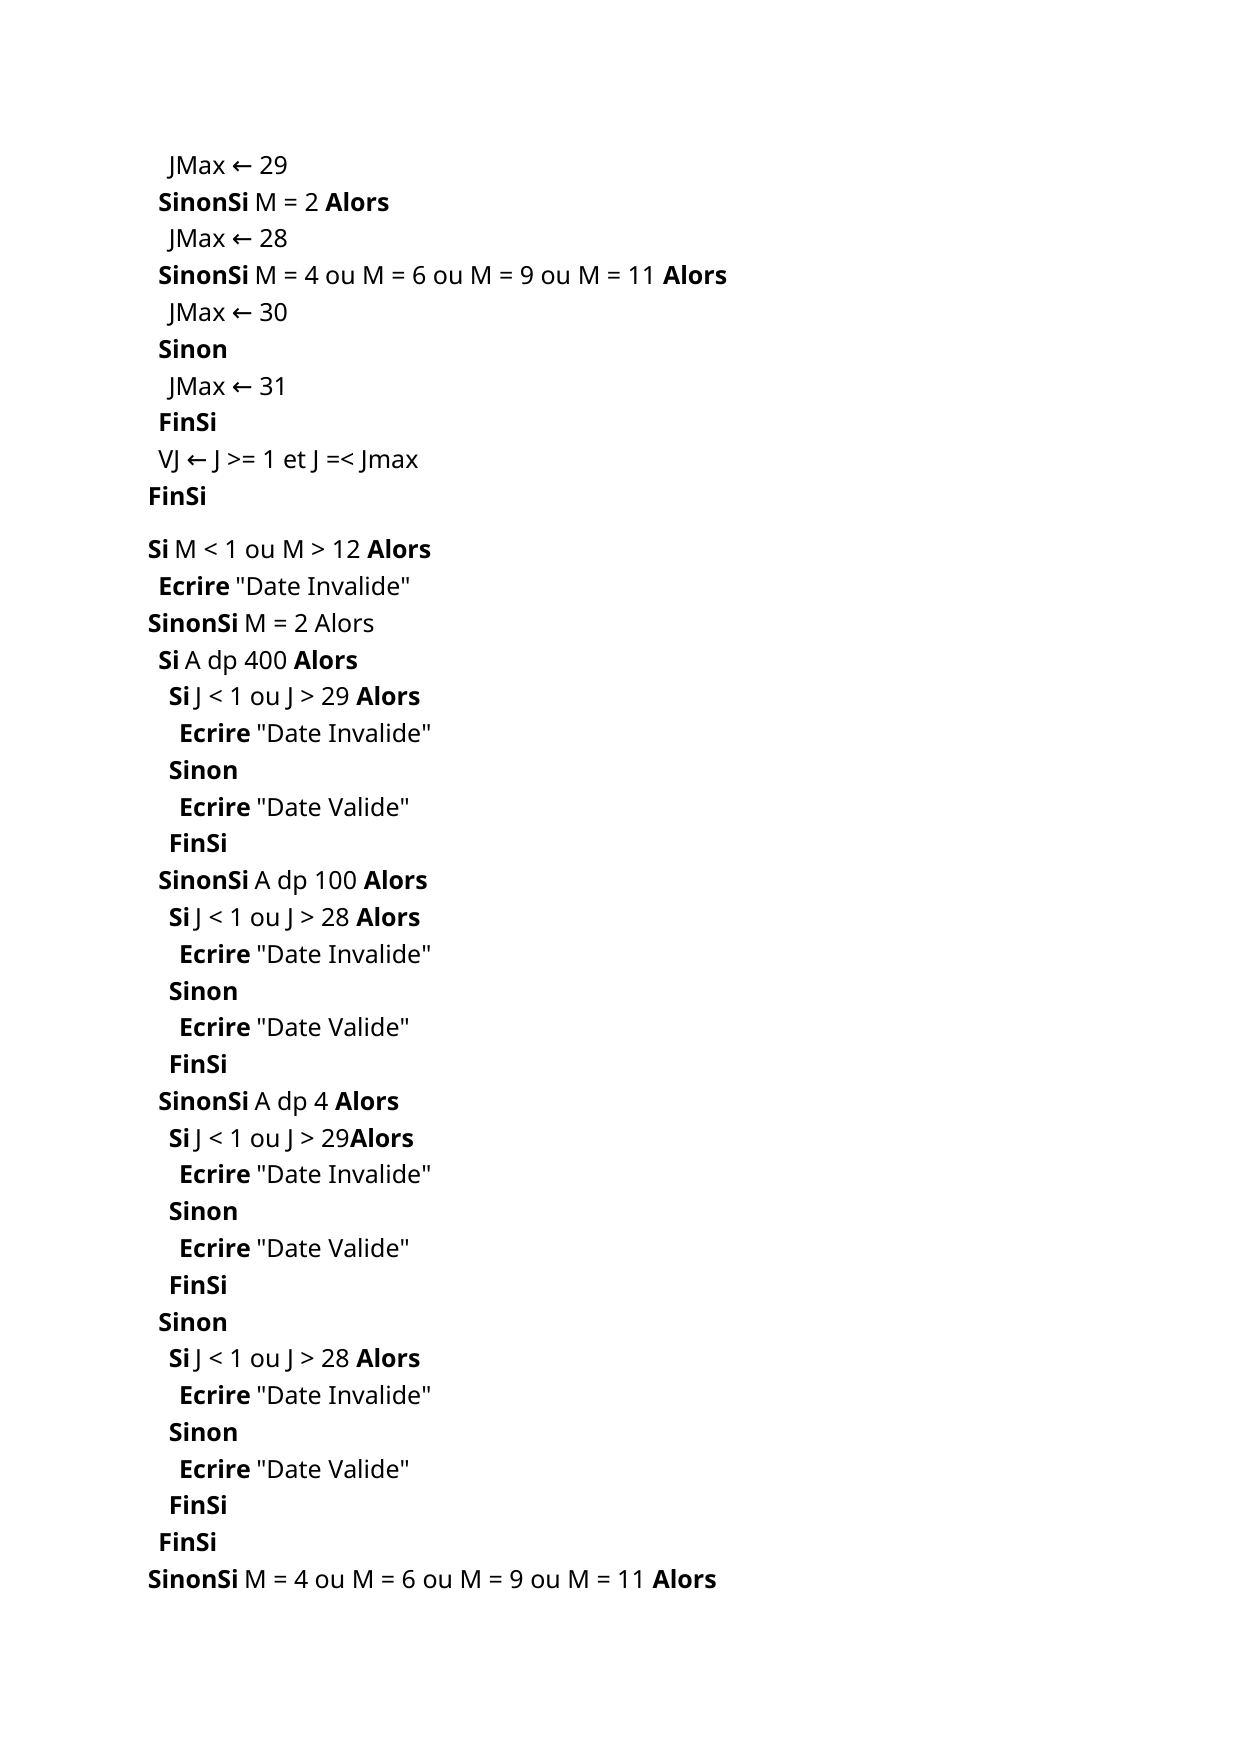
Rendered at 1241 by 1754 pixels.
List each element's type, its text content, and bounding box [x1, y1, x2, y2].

text JMax ← 29 SinonSi M = 2 Alors JMax ← 28 SinonSi M = 4 ou M = 6 ou M = 9 ou M = 11 Alors JMax ← 30 Sinon JMax ← 31 FinSi VJ ← J >= 1 et J =< Jmax FinSi [148, 148, 1093, 513]
text Si M < 1 ou M > 12 Alors Ecrire "Date Invalide" SinonSi M = 2 Alors Si A dp 400 Alors Si J < 1 ou J > 29 Alors Ecrire "Date Invalide" Sinon Ecrire "Date Valide" FinSi SinonSi A dp 100 Alors Si J < 1 ou J > 28 Alors Ecrire "Date Invalide" Sinon Ecrire "Date Valide" FinSi SinonSi A dp 4 Alors Si J < 1 ou J > 29Alors Ecrire "Date Invalide" Sinon Ecrire "Date Valide" FinSi Sinon Si J < 1 ou J > 28 Alors Ecrire "Date Invalide" Sinon Ecrire "Date Valide" FinSi FinSi SinonSi M = 4 ou M = 6 ou M = 9 ou M = 11 Alors [148, 532, 1093, 1596]
